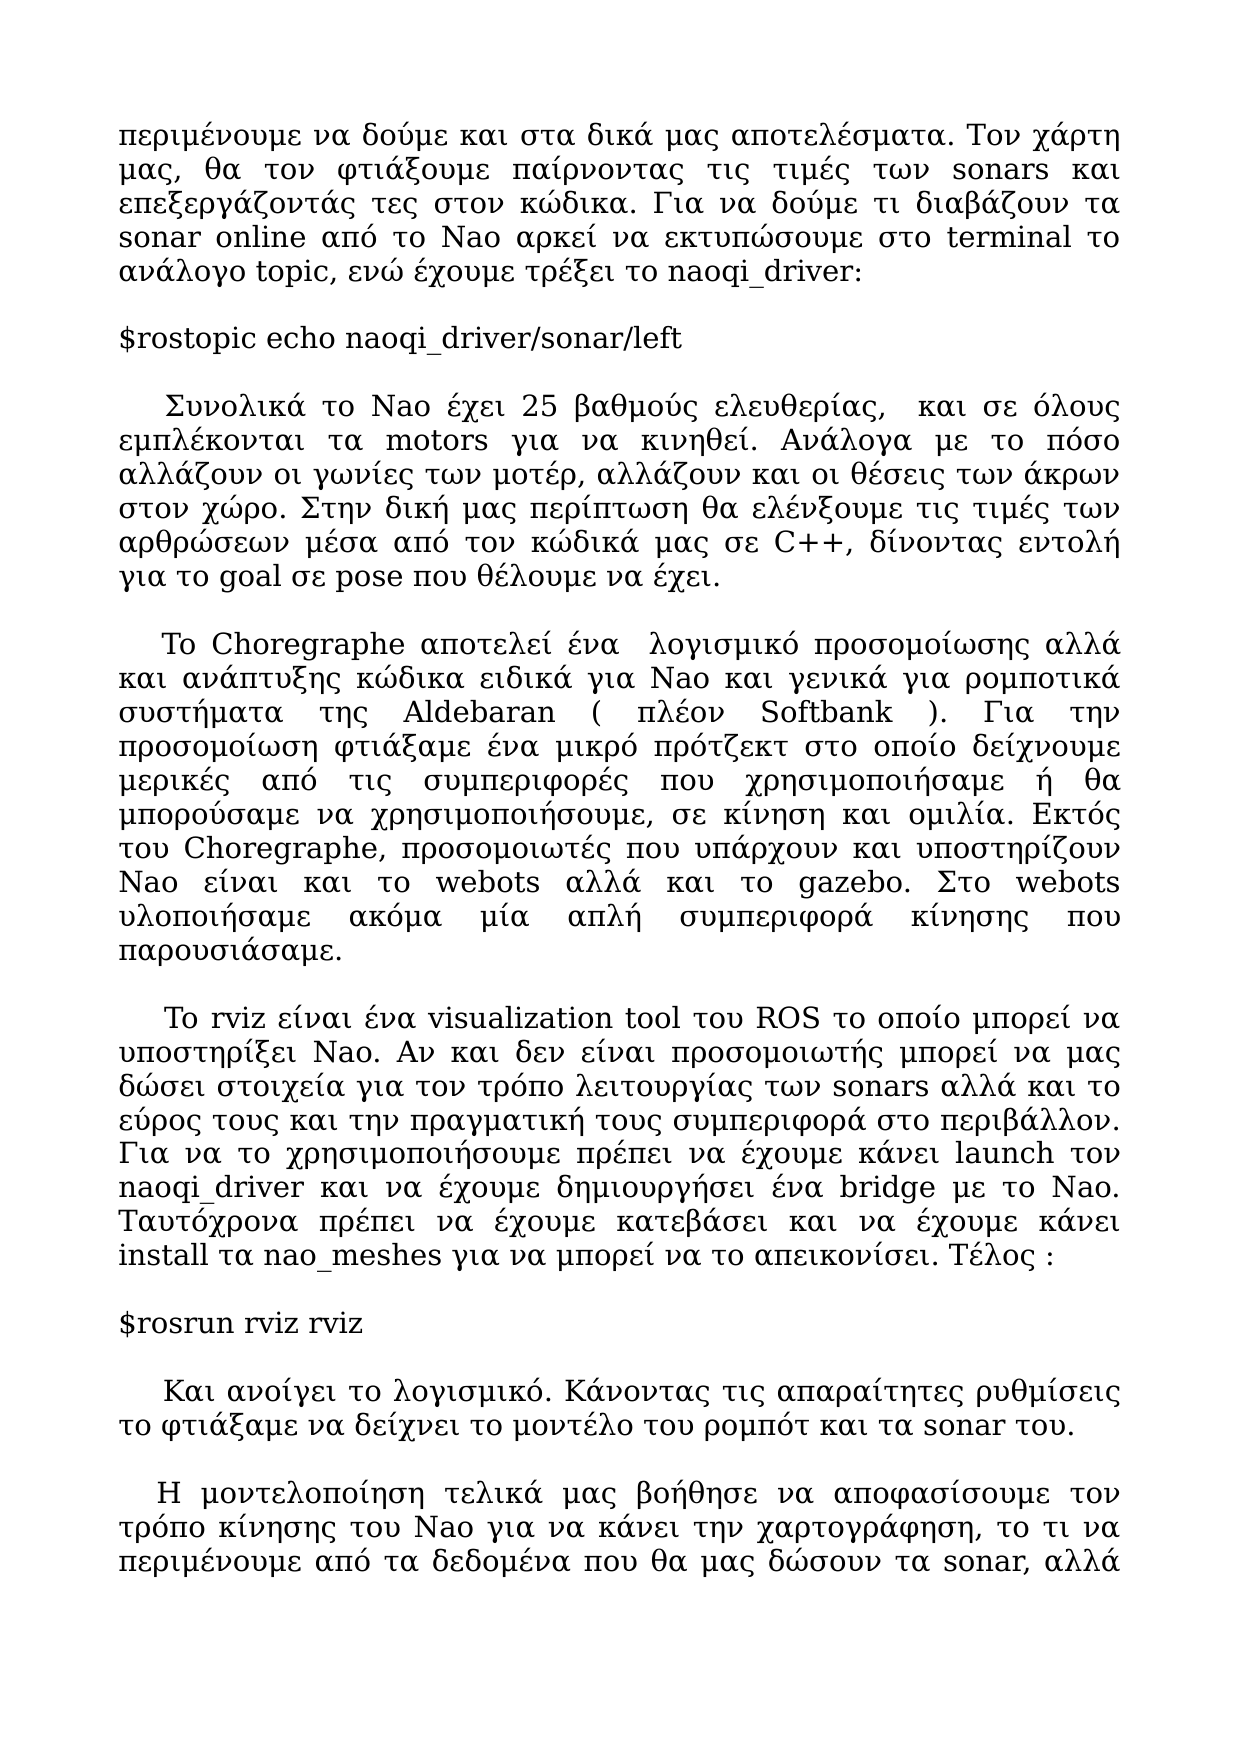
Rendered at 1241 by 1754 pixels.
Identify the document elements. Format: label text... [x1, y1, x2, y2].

text περιμένουμε να δούμε και στα δικά μας αποτελέσματα. Τον χάρτη μας, θα τον φτιάξουμε παίρνοντας τις τιμές των sonars και επεξεργάζοντάς τες στον κώδικα. Για να δούμε τι διαβάζουν τα sonar online από το Nao αρκεί να εκτυπώσουμε στο terminal το ανάλογο topic, ενώ έχουμε τρέξει το naoqi_driver: [118, 118, 1122, 288]
text To Choregraphe αποτελεί ένα λογισμικό προσομοίωσης αλλά και ανάπτυξης κώδικα ειδικά για Nao και γενικά για ρομποτικά συστήματα της Aldebaran ( πλέον Softbank ). Για την προσομοίωση φτιάξαμε ένα μικρό πρότζεκτ στο οποίο δείχνουμε μερικές από τις συμπεριφορές που χρησιμοποιήσαμε ή θα μπορούσαμε να χρησιμοποιήσουμε, σε κίνηση και ομιλία. Εκτός του Choregraphe, προσομοιωτές που υπάρχουν και υποστηρίζουν Nao είναι και το webots αλλά και το gazebo. Στο webots υλοποιήσαμε ακόμα μία απλή συμπεριφορά κίνησης που παρουσιάσαμε. [118, 627, 1122, 967]
text To rviz είναι ένα visualization tool του ROS το οποίο μπορεί να υποστηρίξει Nao. Αν και δεν είναι προσομοιωτής μπορεί να μας δώσει στοιχεία για τον τρόπο λειτουργίας των sonars αλλά και το εύρος τους και την πραγματική τους συμπεριφορά στο περιβάλλον. Για να το χρησιμοποιήσουμε πρέπει να έχουμε κάνει launch τον naoqi_driver και να έχουμε δημιουργήσει ένα bridge με το Nao. Ταυτόχρονα πρέπει να έχουμε κατεβάσει και να έχουμε κάνει install τα nao_meshes για να μπορεί να το απεικονίσει. Τέλος : [118, 1001, 1122, 1273]
text Και ανοίγει το λογισμικό. Κάνοντας τις απαραίτητες ρυθμίσεις το φτιάξαμε να δείχνει το μοντέλο του ρομπότ και τα sonar του. [118, 1374, 1122, 1442]
text $rostopic echo naoqi_driver/sonar/left [118, 322, 1122, 356]
text Η μοντελοποίηση τελικά μας βοήθησε να αποφασίσουμε τον τρόπο κίνησης του Nao για να κάνει την χαρτογράφηση, το τι να περιμένουμε από τα δεδομένα που θα μας δώσουν τα sonar, αλλά [118, 1476, 1122, 1578]
text $rosrun rviz rviz [118, 1307, 1122, 1341]
text Συνολικά το Nao έχει 25 βαθμούς ελευθερίας, και σε όλους εμπλέκονται τα motors για να κινηθεί. Ανάλογα με το πόσο αλλάζουν οι γωνίες των μοτέρ, αλλάζουν και οι θέσεις των άκρων στον χώρο. Στην δική μας περίπτωση θα ελένξουμε τις τιμές των αρθρώσεων μέσα από τον κώδικά μας σε C++, δίνοντας εντολή για το goal σε pose που θέλουμε να έχει. [118, 390, 1122, 593]
